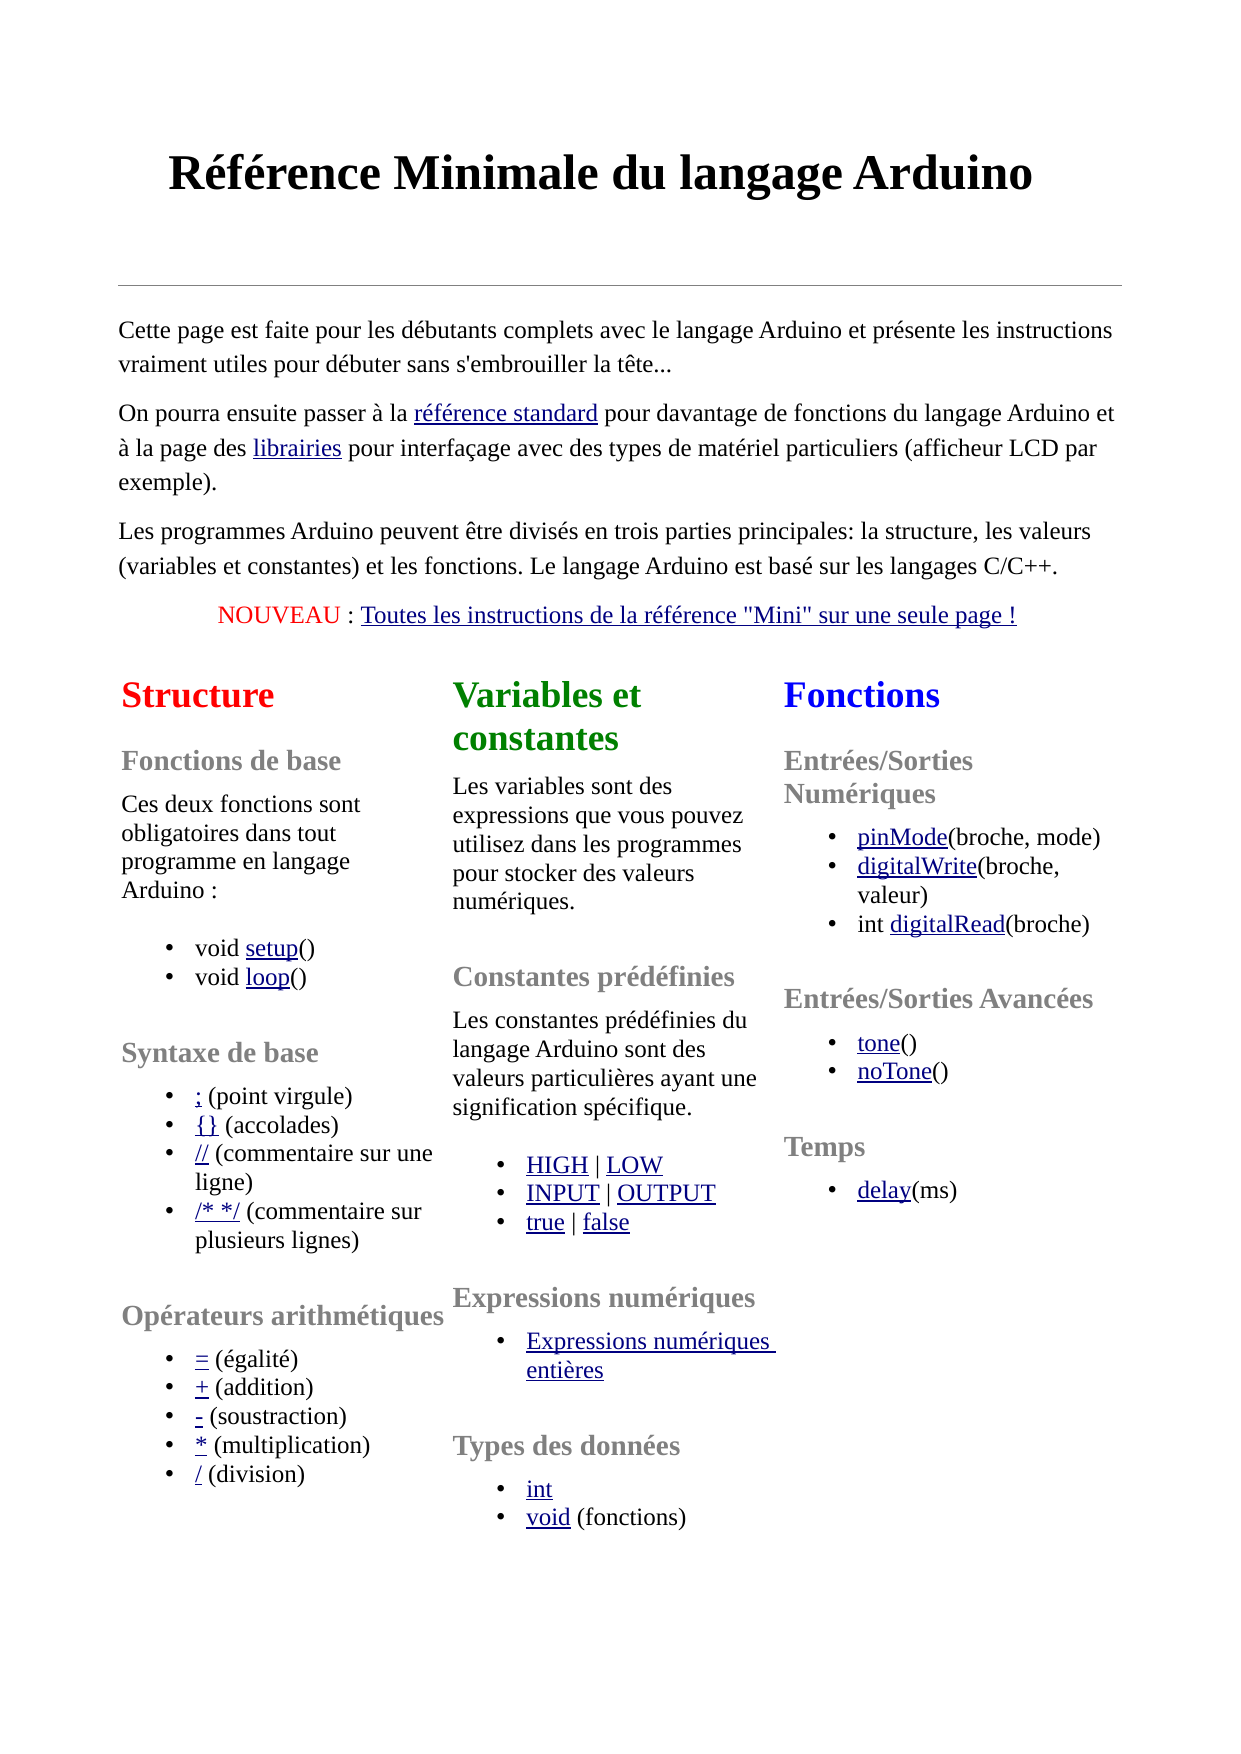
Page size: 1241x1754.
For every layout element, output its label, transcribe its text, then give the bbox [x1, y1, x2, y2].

table_header Fonctions Entrées/Sorties Numériques pinMode(broche, mode) digitalWrite(broche, valeur) int digitalRead(broche) Entrées/Sorties Avancées tone() noTone() Temps delay(ms) [781, 649, 1122, 1564]
text Cette page est faite pour les débutants complets avec le langage Arduino et présente les instructions vraiment utiles pour débuter sans s'embrouiller la tête... [118, 315, 1122, 378]
table_header Structure Fonctions de base Ces deux fonctions sont obligatoires dans tout programme en langage Arduino : void setup() void loop() Syntaxe de base ; (point virgule) {} (accolades) // (commentaire sur une ligne) /* */ (commentaire sur plusieurs lignes) Opérateurs arithmétiques = (égalité) + (addition) - (soustraction) * (multiplication) / (division) [118, 649, 449, 1564]
subtitle Référence Minimale du langage Arduino [118, 143, 1122, 258]
text On pourra ensuite passer à la référence standard pour davantage de fonctions du langage Arduino et à la page des librairies pour interfaçage avec des types de matériel particuliers (afficheur LCD par exemple). [118, 398, 1122, 496]
text NOUVEAU : Toutes les instructions de la référence "Mini" sur une seule page ! [118, 600, 1122, 629]
text Les programmes Arduino peuvent être divisés en trois parties principales: la structure, les valeurs (variables et constantes) et les fonctions. Le langage Arduino est basé sur les langages C/C++. [118, 516, 1122, 579]
table_header Variables et constantes Les variables sont des expressions que vous pouvez utilisez dans les programmes pour stocker des valeurs numériques. Constantes prédéfinies Les constantes prédéfinies du langage Arduino sont des valeurs particulières ayant une signification spécifique. HIGH | LOW INPUT | OUTPUT true | false Expressions numériques Expressions numériques entières Types des données int void (fonctions) [449, 649, 781, 1564]
